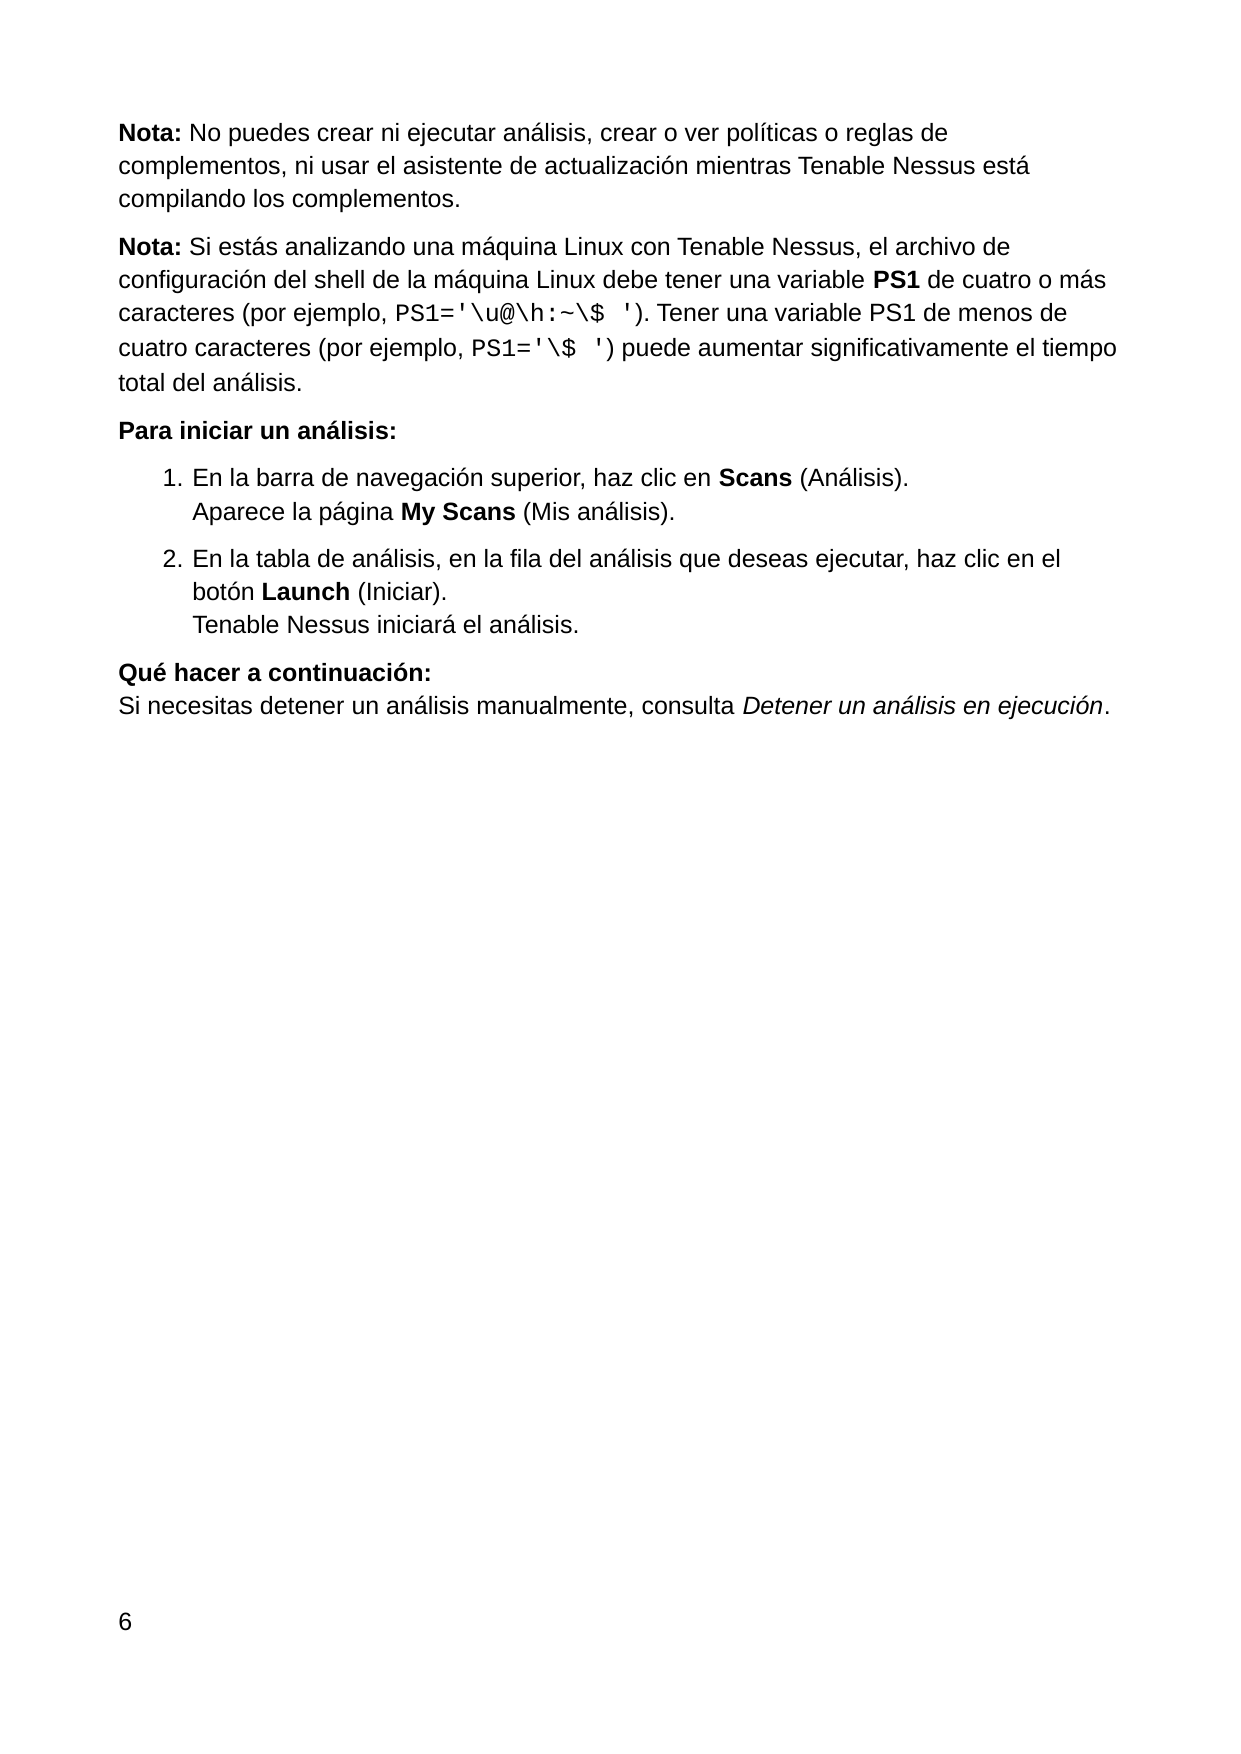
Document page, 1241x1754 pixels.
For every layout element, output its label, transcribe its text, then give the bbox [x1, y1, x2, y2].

text Nota: No puedes crear ni ejecutar análisis, crear o ver políticas o reglas de complementos, ni usar el asistente de actualización mientras Tenable Nessus está compilando los complementos. [118, 118, 1122, 213]
list En la tabla de análisis, en la fila del análisis que deseas ejecutar, haz clic en el botón Launch (Iniciar). Tenable Nessus iniciará el análisis. [162, 544, 1122, 639]
text Qué hacer a continuación: Si necesitas detener un análisis manualmente, consulta Detener un análisis en ejecución. [118, 658, 1122, 719]
text Para iniciar un análisis: [118, 416, 1122, 444]
list En la barra de navegación superior, haz clic en Scans (Análisis). Aparece la página My Scans (Mis análisis). [162, 463, 1122, 525]
text Nota: Si estás analizando una máquina Linux con Tenable Nessus, el archivo de configuración del shell de la máquina Linux debe tener una variable PS1 de cuatro o más caracteres (por ejemplo, PS1='\u@\h:~\$ '). Tener una variable PS1 de menos de cuatro caracteres (por ejemplo, PS1='\$ ') puede aumentar significativamente el tiempo total del análisis. [118, 232, 1122, 397]
